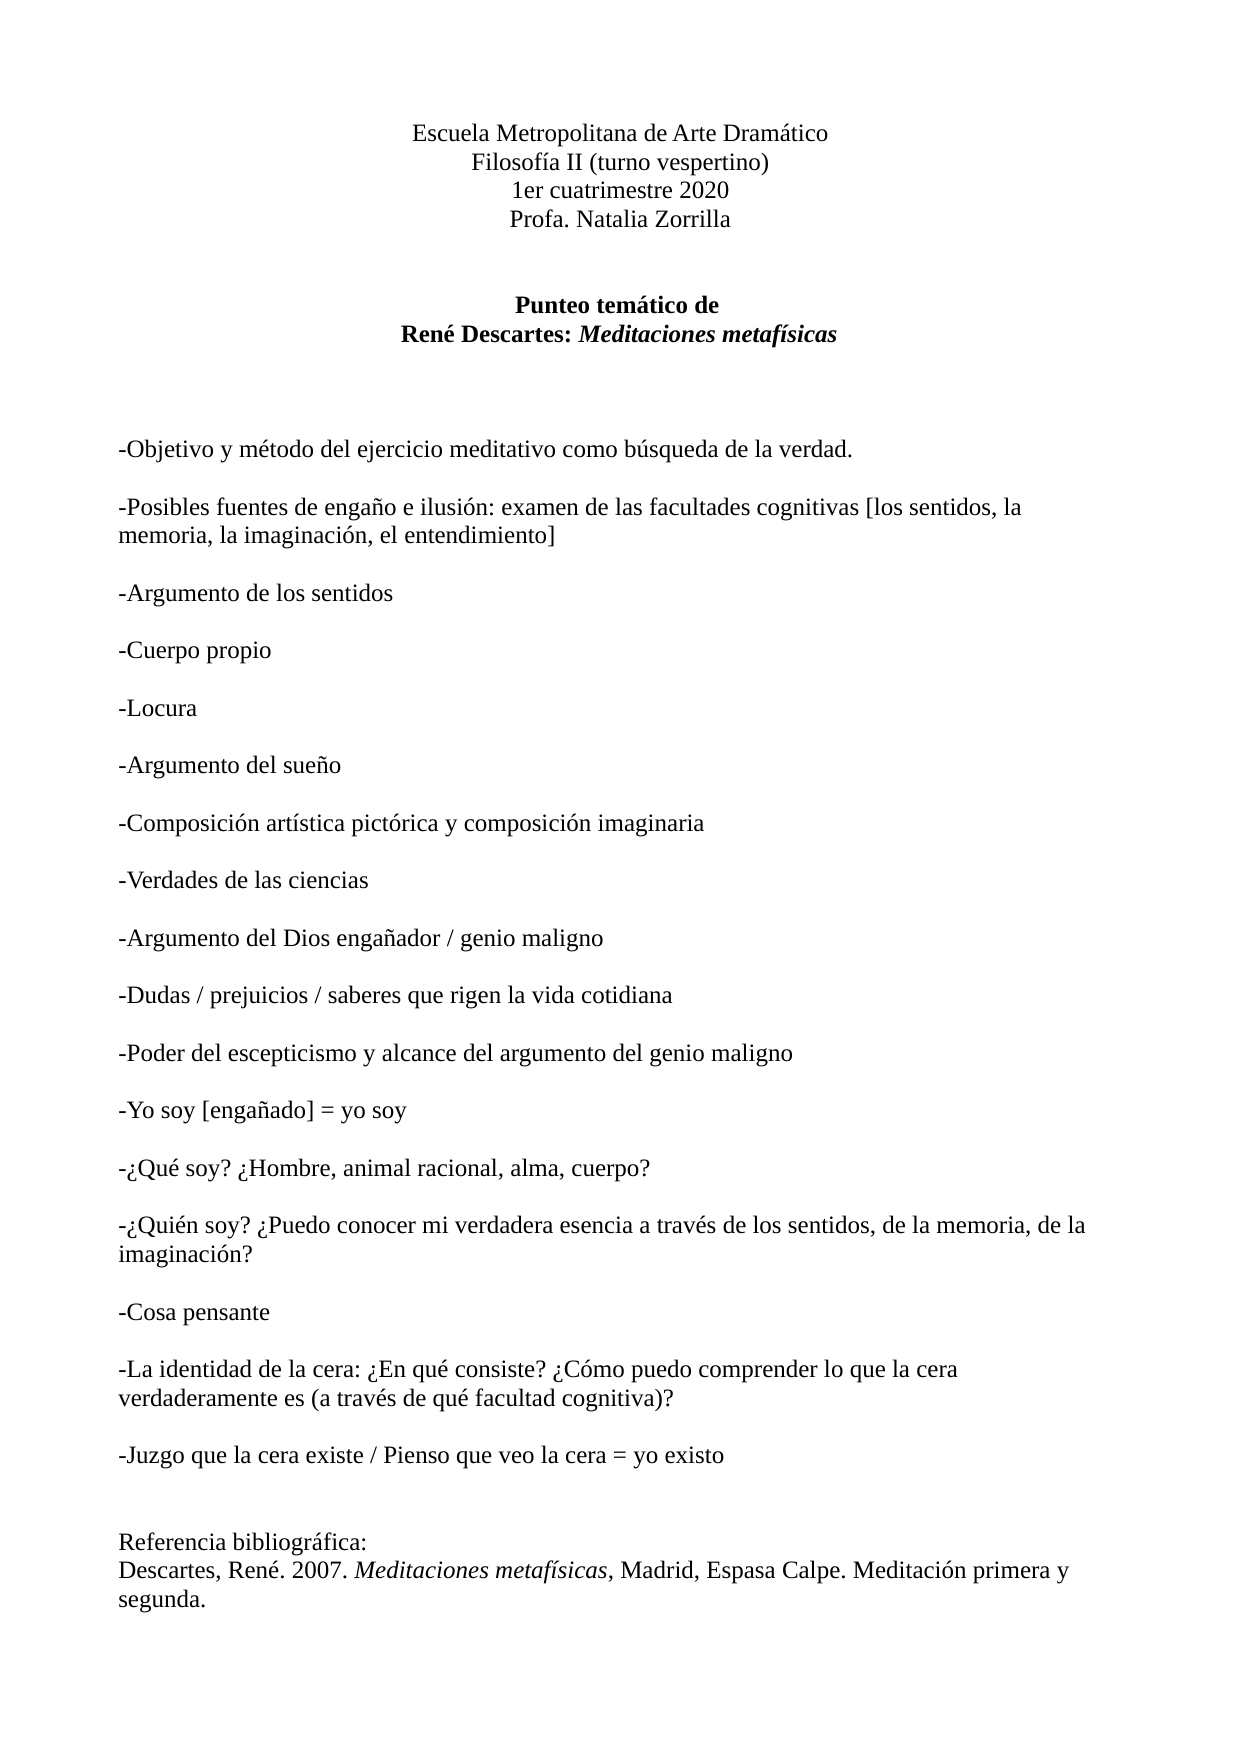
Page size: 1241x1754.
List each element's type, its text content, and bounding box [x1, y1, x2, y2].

text Escuela Metropolitana de Arte Dramático [118, 118, 1122, 147]
text -Poder del escepticismo y alcance del argumento del genio maligno [118, 1038, 1122, 1067]
text -Dudas / prejuicios / saberes que rigen la vida cotidiana [118, 981, 1122, 1009]
text -Argumento de los sentidos [118, 578, 1122, 607]
text -Verdades de las ciencias [118, 866, 1122, 894]
text -¿Quién soy? ¿Puedo conocer mi verdadera esencia a través de los sentidos, de la memoria, de la imaginación? [118, 1211, 1122, 1268]
text René Descartes: Meditaciones metafísicas [118, 319, 1122, 348]
text Referencia bibliográfica: [118, 1527, 1122, 1556]
text -Yo soy [engañado] = yo soy [118, 1096, 1122, 1124]
text -Locura [118, 693, 1122, 722]
text Profa. Natalia Zorrilla [118, 204, 1122, 233]
text Filosofía II (turno vespertino) [118, 147, 1122, 176]
text -La identidad de la cera: ¿En qué consiste? ¿Cómo puedo comprender lo que la cera verdaderamente es (a través de qué facultad cognitiva)? [118, 1354, 1122, 1412]
text -¿Qué soy? ¿Hombre, animal racional, alma, cuerpo? [118, 1153, 1122, 1182]
text -Cuerpo propio [118, 636, 1122, 664]
text -Argumento del Dios engañador / genio maligno [118, 923, 1122, 952]
text -Cosa pensante [118, 1297, 1122, 1326]
text -Argumento del sueño [118, 751, 1122, 779]
text Punteo temático de [118, 291, 1122, 319]
text -Objetivo y método del ejercicio meditativo como búsqueda de la verdad. [118, 434, 1122, 463]
text Descartes, René. 2007. Meditaciones metafísicas, Madrid, Espasa Calpe. Meditación primera y segunda. [118, 1556, 1122, 1613]
text -Juzgo que la cera existe / Pienso que veo la cera = yo existo [118, 1441, 1122, 1469]
text -Posibles fuentes de engaño e ilusión: examen de las facultades cognitivas [los sentidos, la memoria, la imaginación, el entendimiento] [118, 492, 1122, 549]
text 1er cuatrimestre 2020 [118, 176, 1122, 204]
text -Composición artística pictórica y composición imaginaria [118, 808, 1122, 837]
